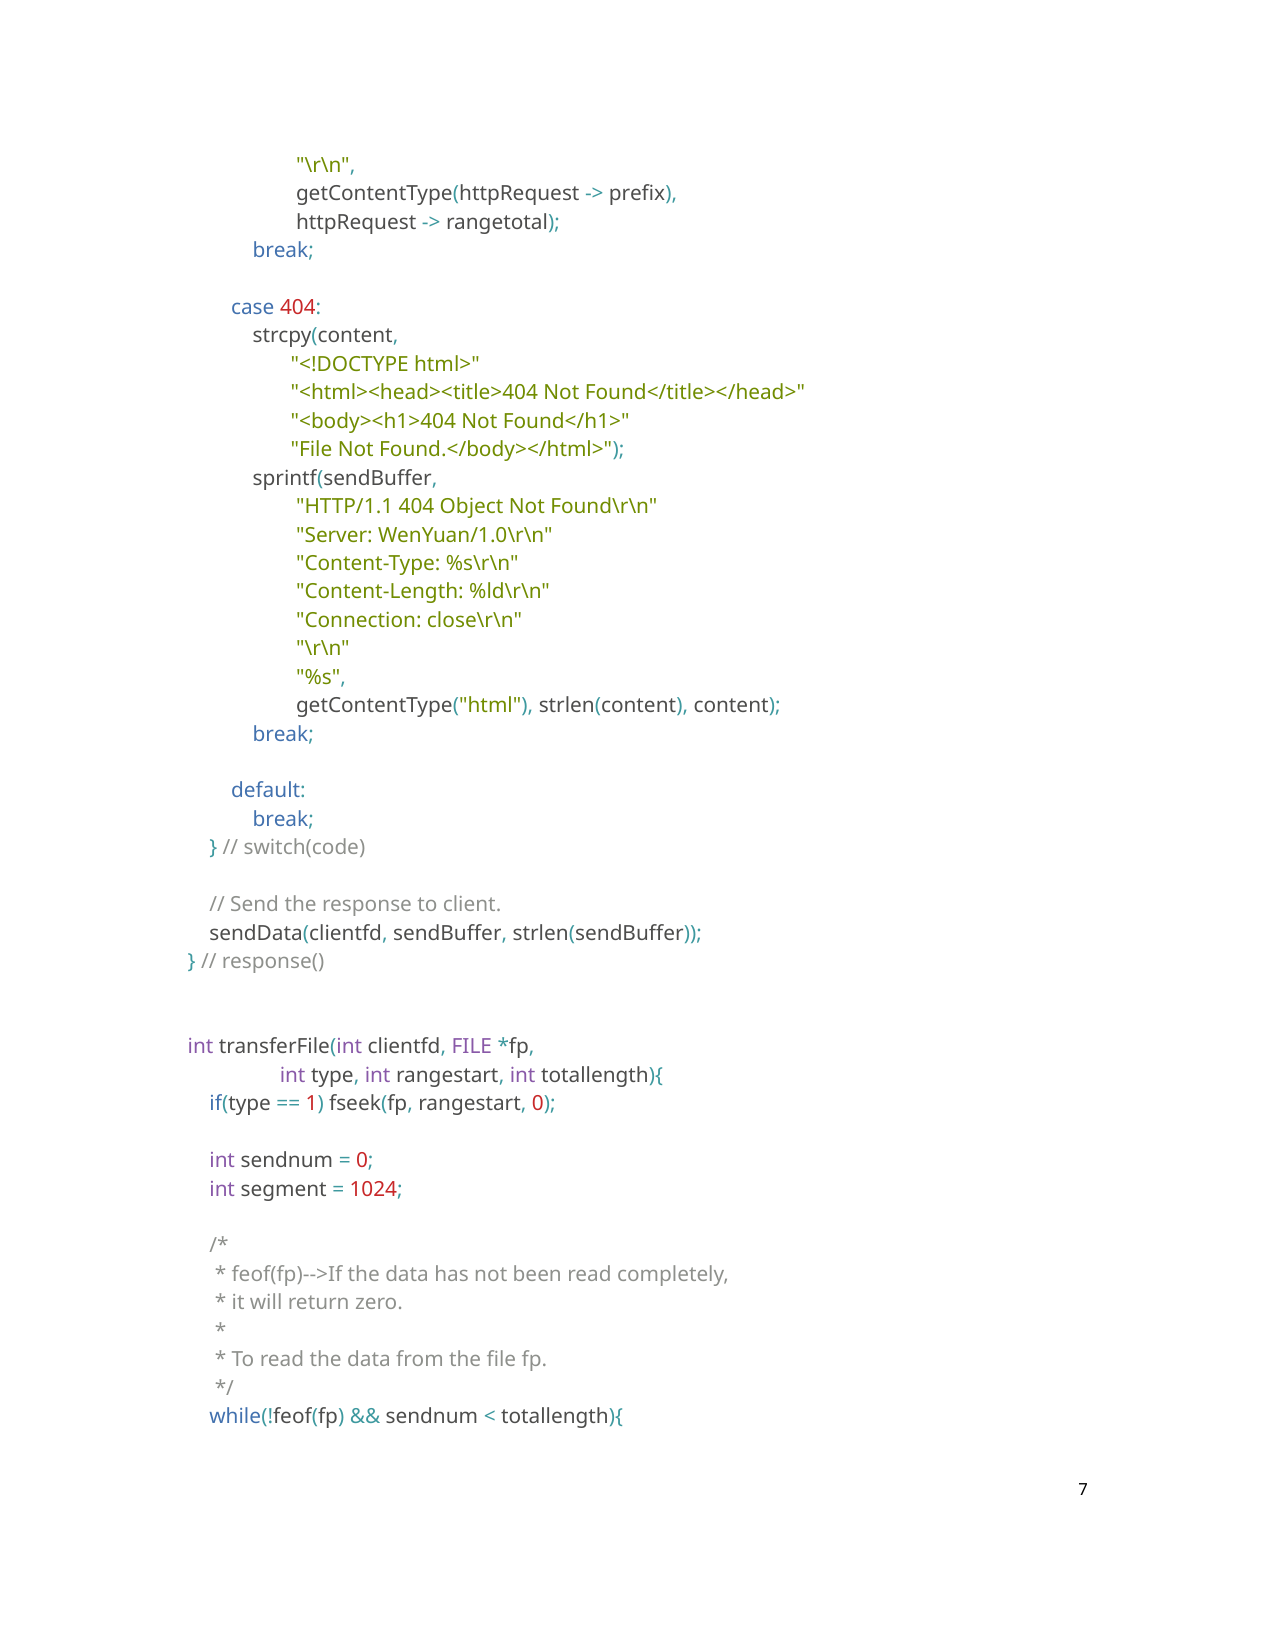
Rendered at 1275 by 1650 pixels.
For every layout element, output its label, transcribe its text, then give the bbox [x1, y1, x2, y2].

text * feof(fp)-->If the data has not been read completely, [187, 1259, 1087, 1287]
text int type, int rangestart, int totallength){ [187, 1060, 1087, 1088]
text "Content-Length: %ld\r\n" [187, 577, 1087, 605]
text "HTTP/1.1 404 Object Not Found\r\n" [187, 491, 1087, 520]
text "<html><head><title>404 Not Found</title></head>" [187, 377, 1087, 406]
text * it will return zero. [187, 1287, 1087, 1316]
text } // switch(code) [187, 832, 1087, 861]
text "Content-Type: %s\r\n" [187, 548, 1087, 577]
text default: [187, 776, 1087, 804]
text } // response() [187, 946, 1087, 975]
text */ [187, 1373, 1087, 1401]
text while(!feof(fp) && sendnum < totallength){ [187, 1401, 1087, 1430]
text getContentType("html"), strlen(content), content); [187, 690, 1087, 719]
text sendData(clientfd, sendBuffer, strlen(sendBuffer)); [187, 918, 1087, 946]
text "<!DOCTYPE html>" [187, 349, 1087, 377]
text "%s", [187, 662, 1087, 690]
text * [187, 1316, 1087, 1344]
text "\r\n" [187, 633, 1087, 662]
text break; [187, 804, 1087, 832]
text strcpy(content, [187, 321, 1087, 349]
text "Connection: close\r\n" [187, 605, 1087, 633]
text break; [187, 235, 1087, 264]
text if(type == 1) fseek(fp, rangestart, 0); [187, 1088, 1087, 1117]
text case 404: [187, 292, 1087, 321]
text /* [187, 1231, 1087, 1259]
text sprintf(sendBuffer, [187, 463, 1087, 491]
text int transferFile(int clientfd, FILE *fp, [187, 1032, 1087, 1060]
text int sendnum = 0; [187, 1145, 1087, 1174]
text "\r\n", [187, 150, 1087, 178]
text getContentType(httpRequest -> prefix), [187, 178, 1087, 207]
text "Server: WenYuan/1.0\r\n" [187, 520, 1087, 548]
text * To read the data from the file fp. [187, 1344, 1087, 1373]
text "<body><h1>404 Not Found</h1>" [187, 406, 1087, 434]
text int segment = 1024; [187, 1174, 1087, 1202]
text httpRequest -> rangetotal); [187, 207, 1087, 235]
text // Send the response to client. [187, 889, 1087, 918]
text break; [187, 719, 1087, 747]
text "File Not Found.</body></html>"); [187, 434, 1087, 463]
